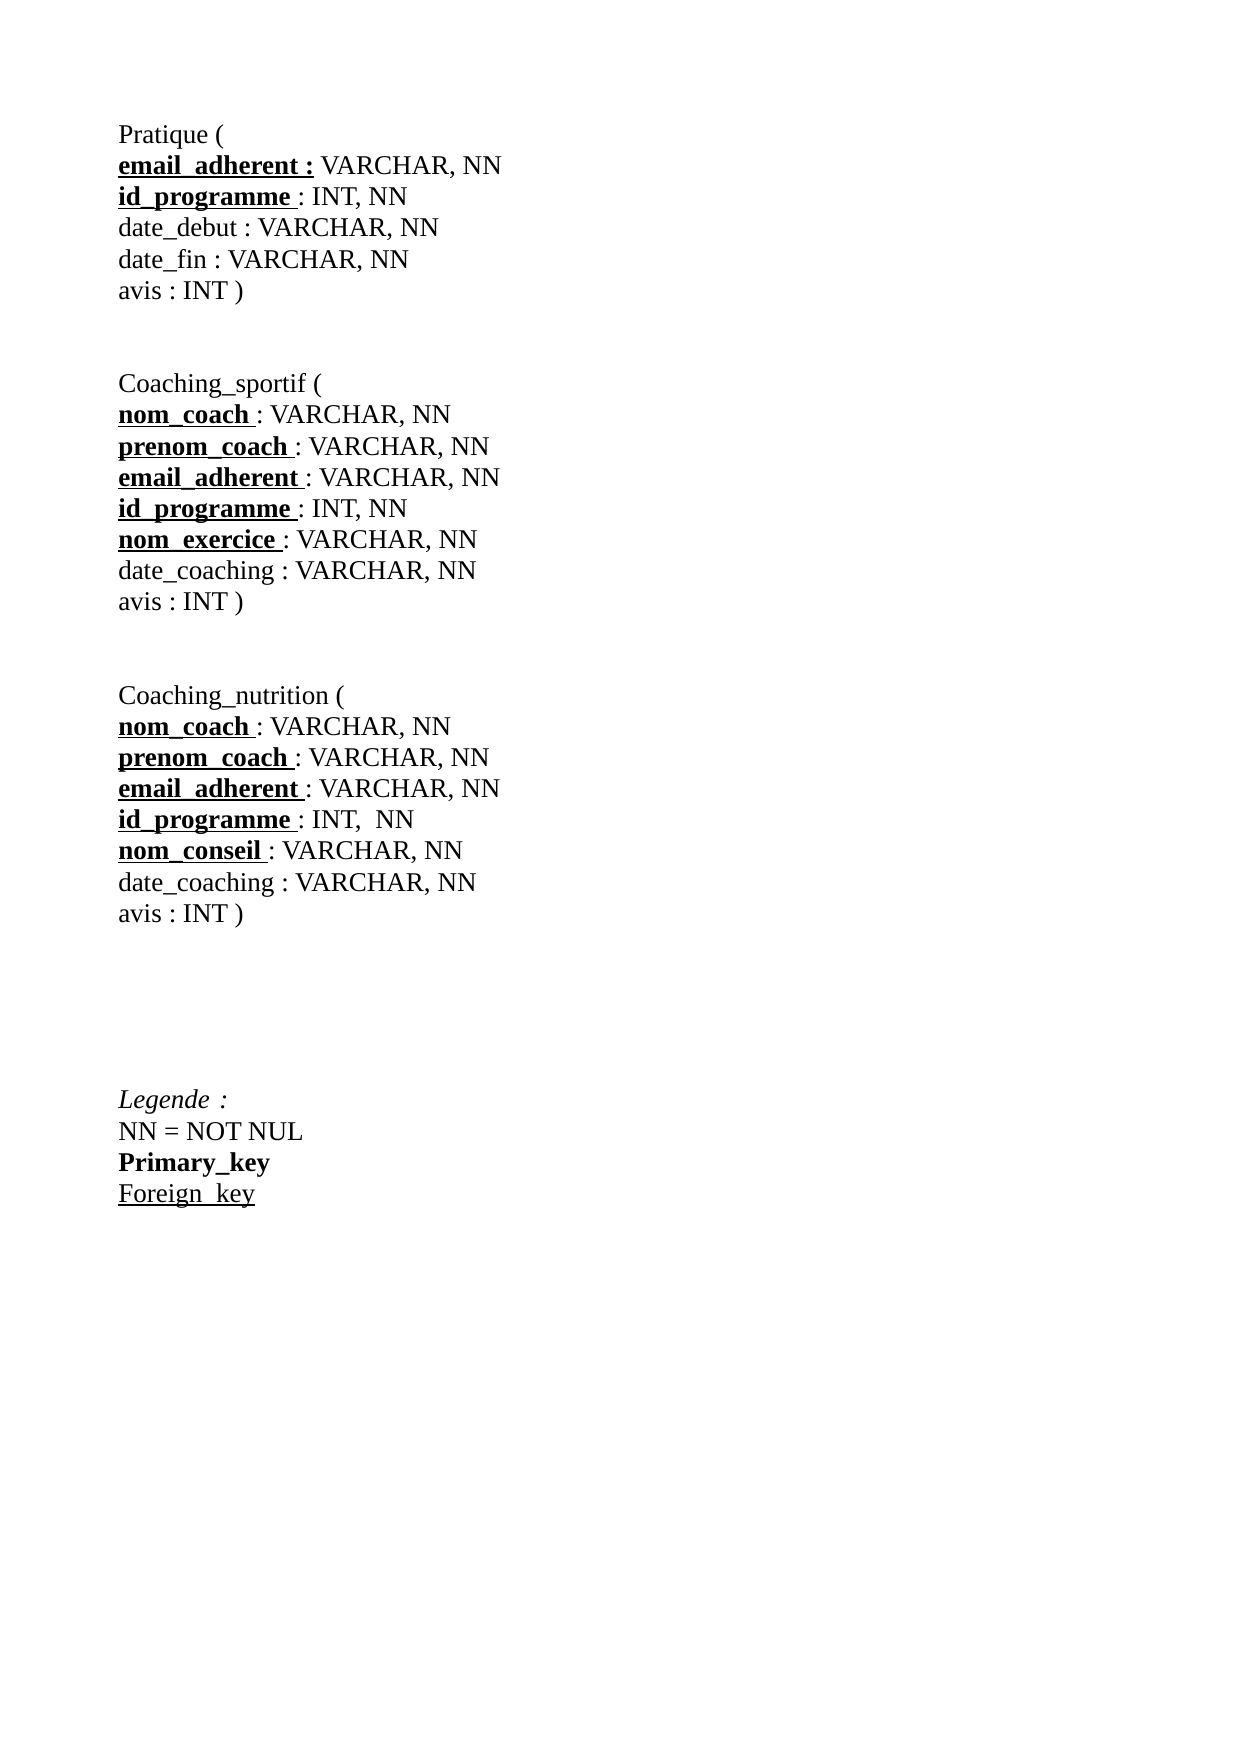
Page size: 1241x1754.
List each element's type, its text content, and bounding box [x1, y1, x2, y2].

text id_programme : INT, NN [118, 492, 1122, 523]
text date_coaching : VARCHAR, NN [118, 866, 1122, 897]
text avis : INT ) [118, 897, 1122, 928]
text nom_exercice : VARCHAR, NN [118, 523, 1122, 554]
text NN = NOT NUL [118, 1115, 1122, 1146]
text nom_conseil : VARCHAR, NN [118, 834, 1122, 866]
text id_programme : INT, NN [118, 803, 1122, 834]
text nom_coach : VARCHAR, NN [118, 710, 1122, 741]
text Pratique ( [118, 118, 1122, 149]
text prenom_coach : VARCHAR, NN [118, 429, 1122, 461]
text id_programme : INT, NN [118, 180, 1122, 212]
text date_fin : VARCHAR, NN [118, 243, 1122, 274]
text email_adherent : VARCHAR, NN [118, 149, 1122, 180]
text nom_coach : VARCHAR, NN [118, 398, 1122, 429]
text Coaching_nutrition ( [118, 679, 1122, 710]
text email_adherent : VARCHAR, NN [118, 772, 1122, 803]
text date_coaching : VARCHAR, NN [118, 554, 1122, 585]
text date_debut : VARCHAR, NN [118, 212, 1122, 243]
text avis : INT ) [118, 585, 1122, 616]
text prenom_coach : VARCHAR, NN [118, 741, 1122, 772]
text Foreign_key [118, 1177, 1122, 1208]
text Coaching_sportif ( [118, 367, 1122, 398]
text Legende : [118, 1084, 1122, 1115]
text avis : INT ) [118, 274, 1122, 305]
text email_adherent : VARCHAR, NN [118, 461, 1122, 492]
text Primary_key [118, 1146, 1122, 1177]
